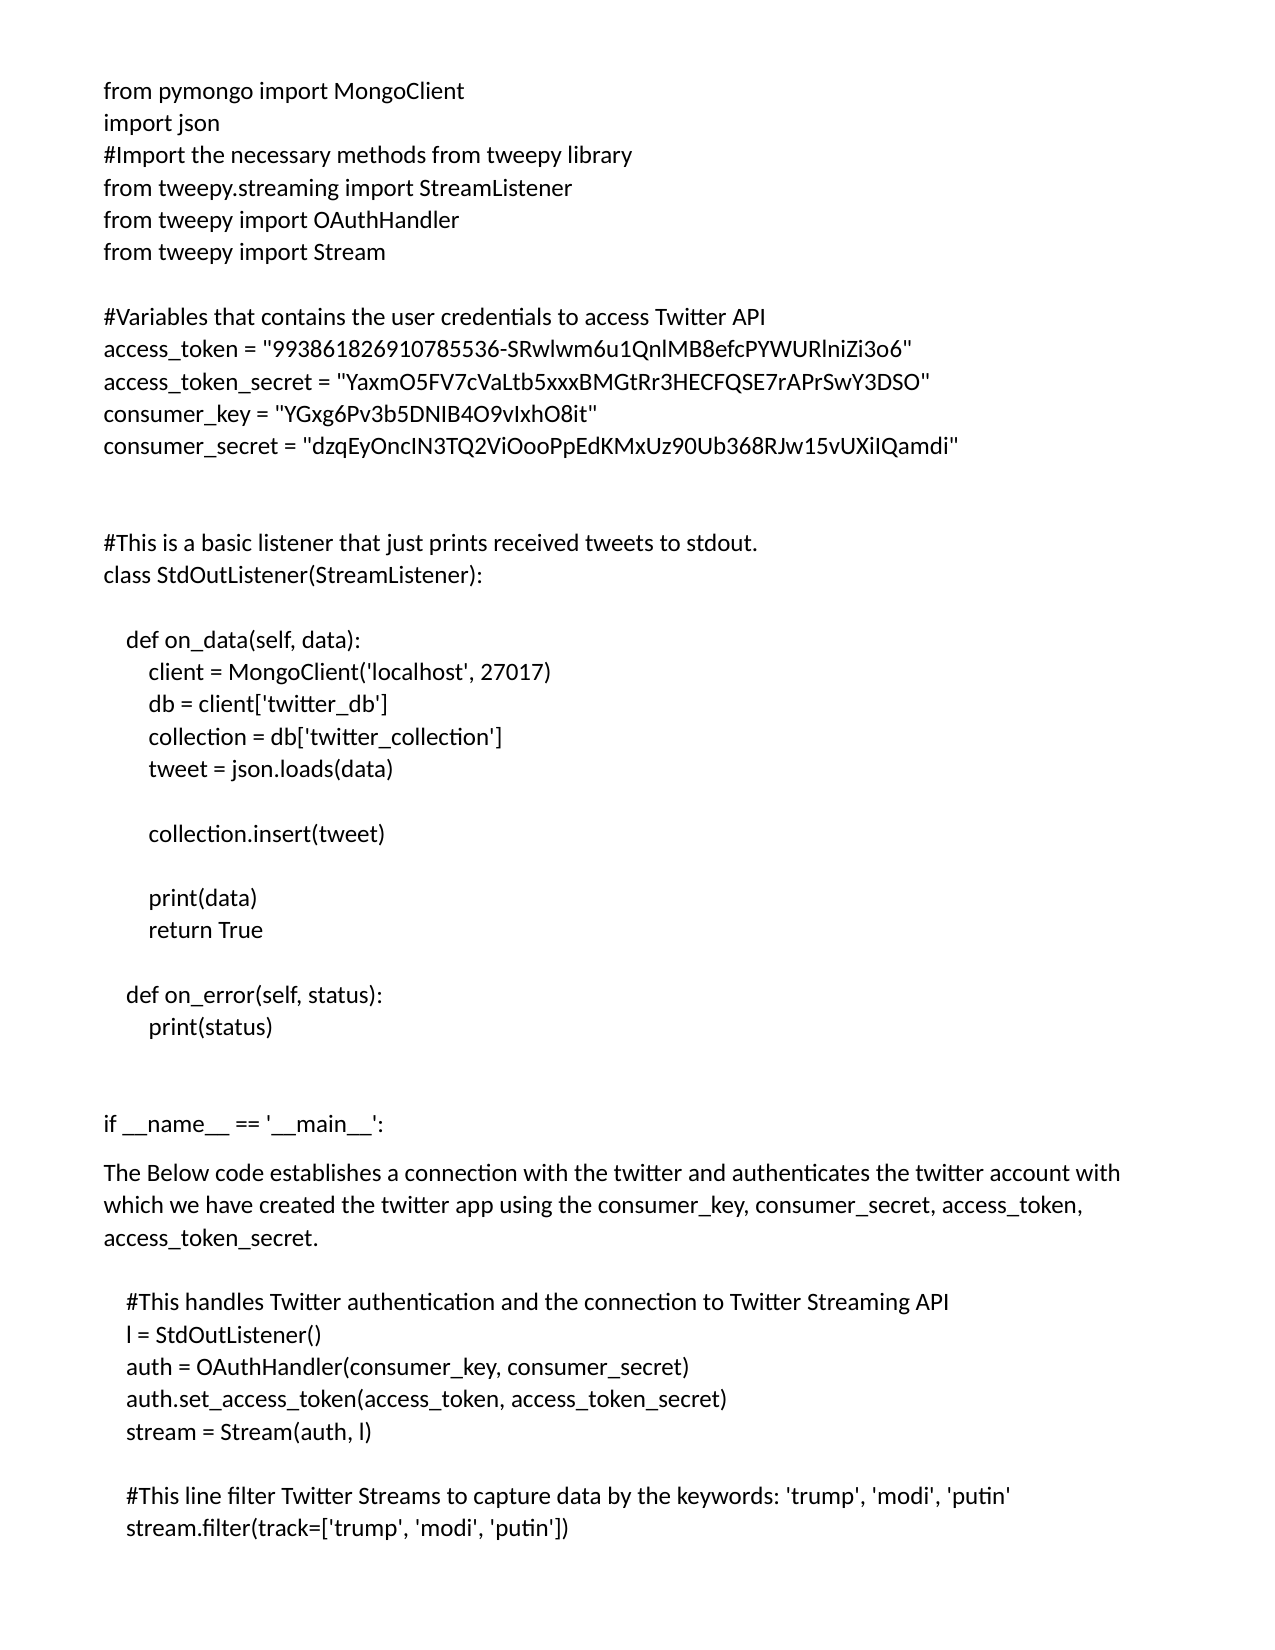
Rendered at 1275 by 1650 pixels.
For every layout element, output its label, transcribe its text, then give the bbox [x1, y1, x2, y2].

text The Below code establishes a connection with the twitter and authenticates the twitter account with which we have created the twitter app using the consumer_key, consumer_secret, access_token, access_token_secret. #This handles Twitter authentication and the connection to Twitter Streaming API l = StdOutListener() auth = OAuthHandler(consumer_key, consumer_secret) auth.set_access_token(access_token, access_token_secret) stream = Stream(auth, l) #This line filter Twitter Streams to capture data by the keywords: 'trump', 'modi', 'putin' stream.filter(track=['trump', 'modi', 'putin']) [103, 1157, 1167, 1543]
text from pymongo import MongoClient import json #Import the necessary methods from tweepy library from tweepy.streaming import StreamListener from tweepy import OAuthHandler from tweepy import Stream #Variables that contains the user credentials to access Twitter API access_token = "993861826910785536-SRwlwm6u1QnlMB8efcPYWURlniZi3o6" access_token_secret = "YaxmO5FV7cVaLtb5xxxBMGtRr3HECFQSE7rAPrSwY3DSO" consumer_key = "YGxg6Pv3b5DNIB4O9vIxhO8it" consumer_secret = "dzqEyOncIN3TQ2ViOooPpEdKMxUz90Ub368RJw15vUXiIQamdi" #This is a basic listener that just prints received tweets to stdout. class StdOutListener(StreamListener): def on_data(self, data): client = MongoClient('localhost', 27017) db = client['twitter_db'] collection = db['twitter_collection'] tweet = json.loads(data) collection.insert(tweet) print(data) return True def on_error(self, status): print(status) if __name__ == '__main__': [103, 75, 1167, 1139]
